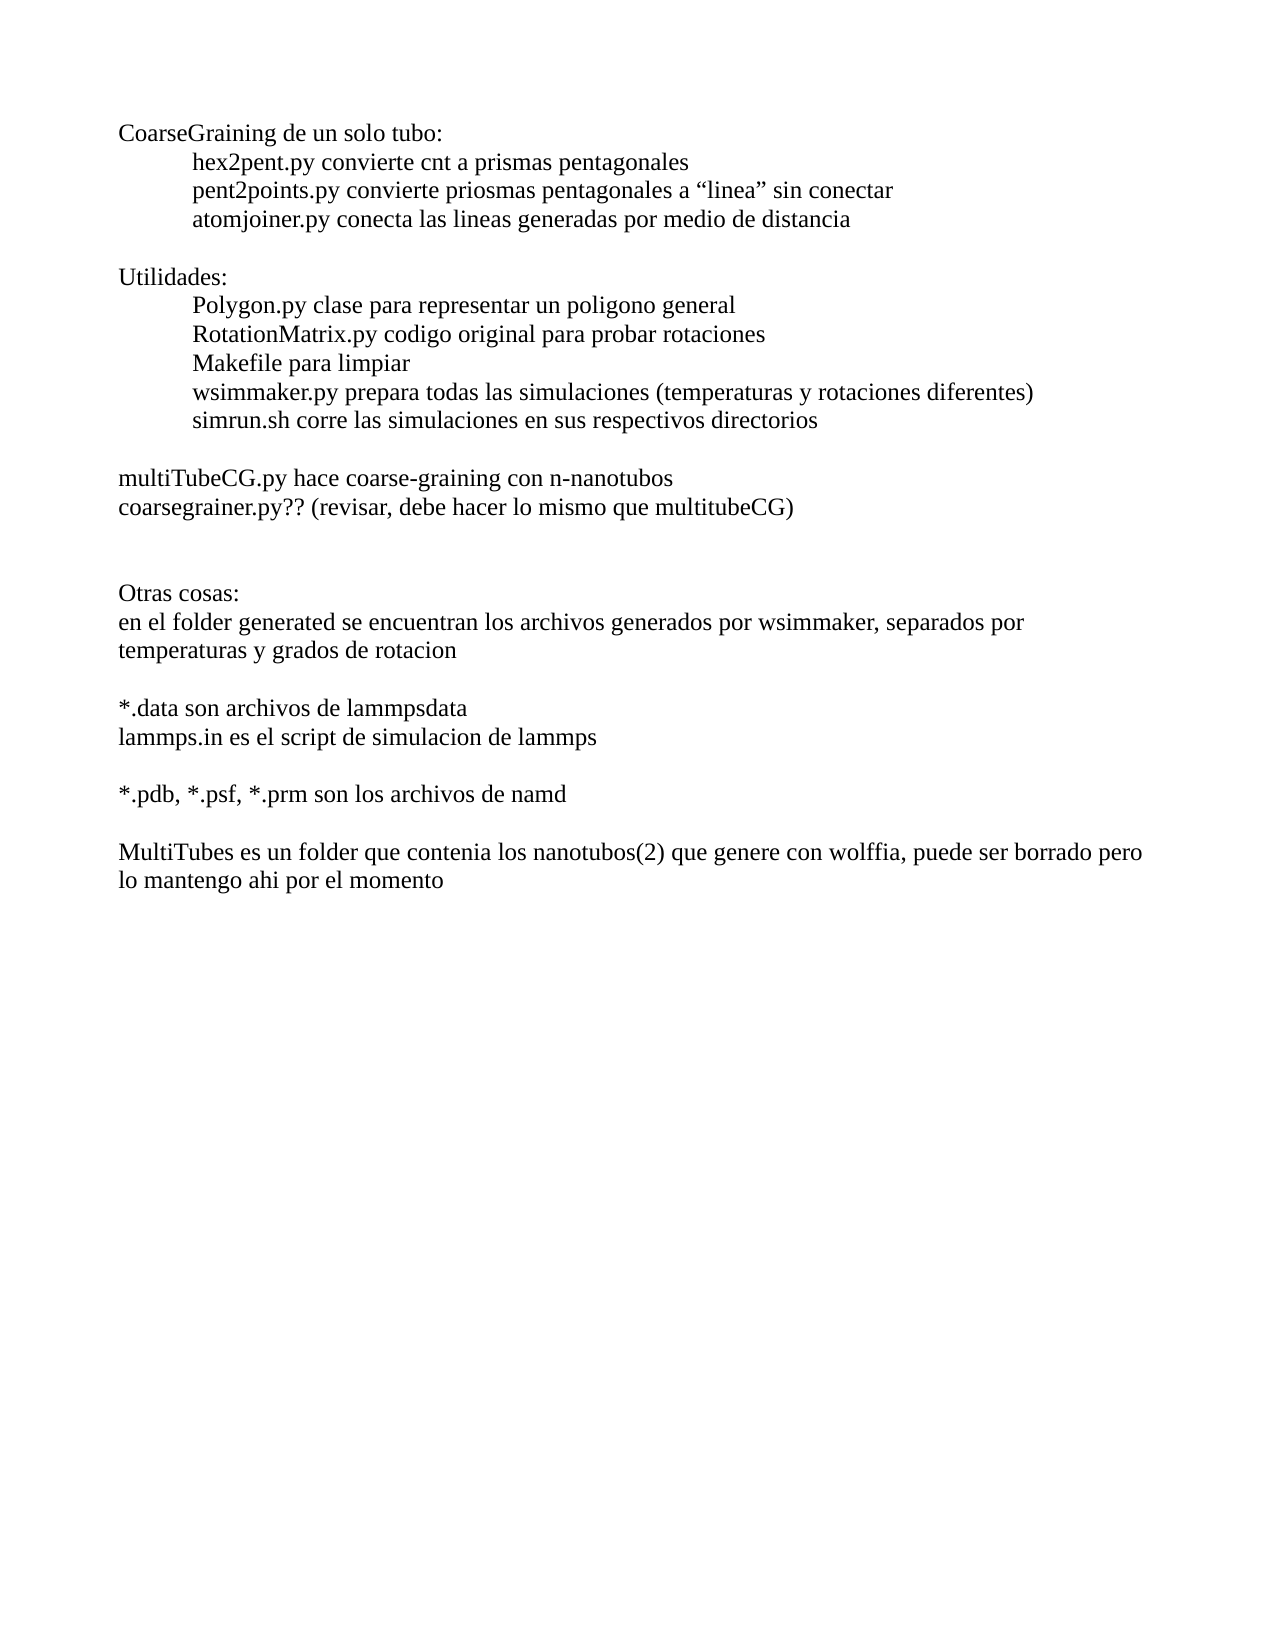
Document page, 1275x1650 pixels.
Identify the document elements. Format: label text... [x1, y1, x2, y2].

text wsimmaker.py prepara todas las simulaciones (temperaturas y rotaciones diferentes) [118, 377, 1157, 406]
text multiTubeCG.py hace coarse-graining con n-nanotubos [118, 463, 1157, 492]
text CoarseGraining de un solo tubo: [118, 118, 1157, 147]
text *.pdb, *.psf, *.prm son los archivos de namd [118, 779, 1157, 808]
text atomjoiner.py conecta las lineas generadas por medio de distancia [118, 204, 1157, 233]
text RotationMatrix.py codigo original para probar rotaciones [118, 319, 1157, 348]
text pent2points.py convierte priosmas pentagonales a “linea” sin conectar [118, 176, 1157, 204]
text Makefile para limpiar [118, 348, 1157, 377]
text coarsegrainer.py?? (revisar, debe hacer lo mismo que multitubeCG) [118, 492, 1157, 521]
text Utilidades: [118, 262, 1157, 291]
text en el folder generated se encuentran los archivos generados por wsimmaker, separados por temperaturas y grados de rotacion [118, 607, 1157, 664]
text lammps.in es el script de simulacion de lammps [118, 722, 1157, 751]
text Otras cosas: [118, 578, 1157, 607]
text simrun.sh corre las simulaciones en sus respectivos directorios [118, 406, 1157, 434]
text MultiTubes es un folder que contenia los nanotubos(2) que genere con wolffia, puede ser borrado pero lo mantengo ahi por el momento [118, 837, 1157, 894]
text hex2pent.py convierte cnt a prismas pentagonales [118, 147, 1157, 176]
text Polygon.py clase para representar un poligono general [118, 291, 1157, 319]
text *.data son archivos de lammpsdata [118, 693, 1157, 722]
